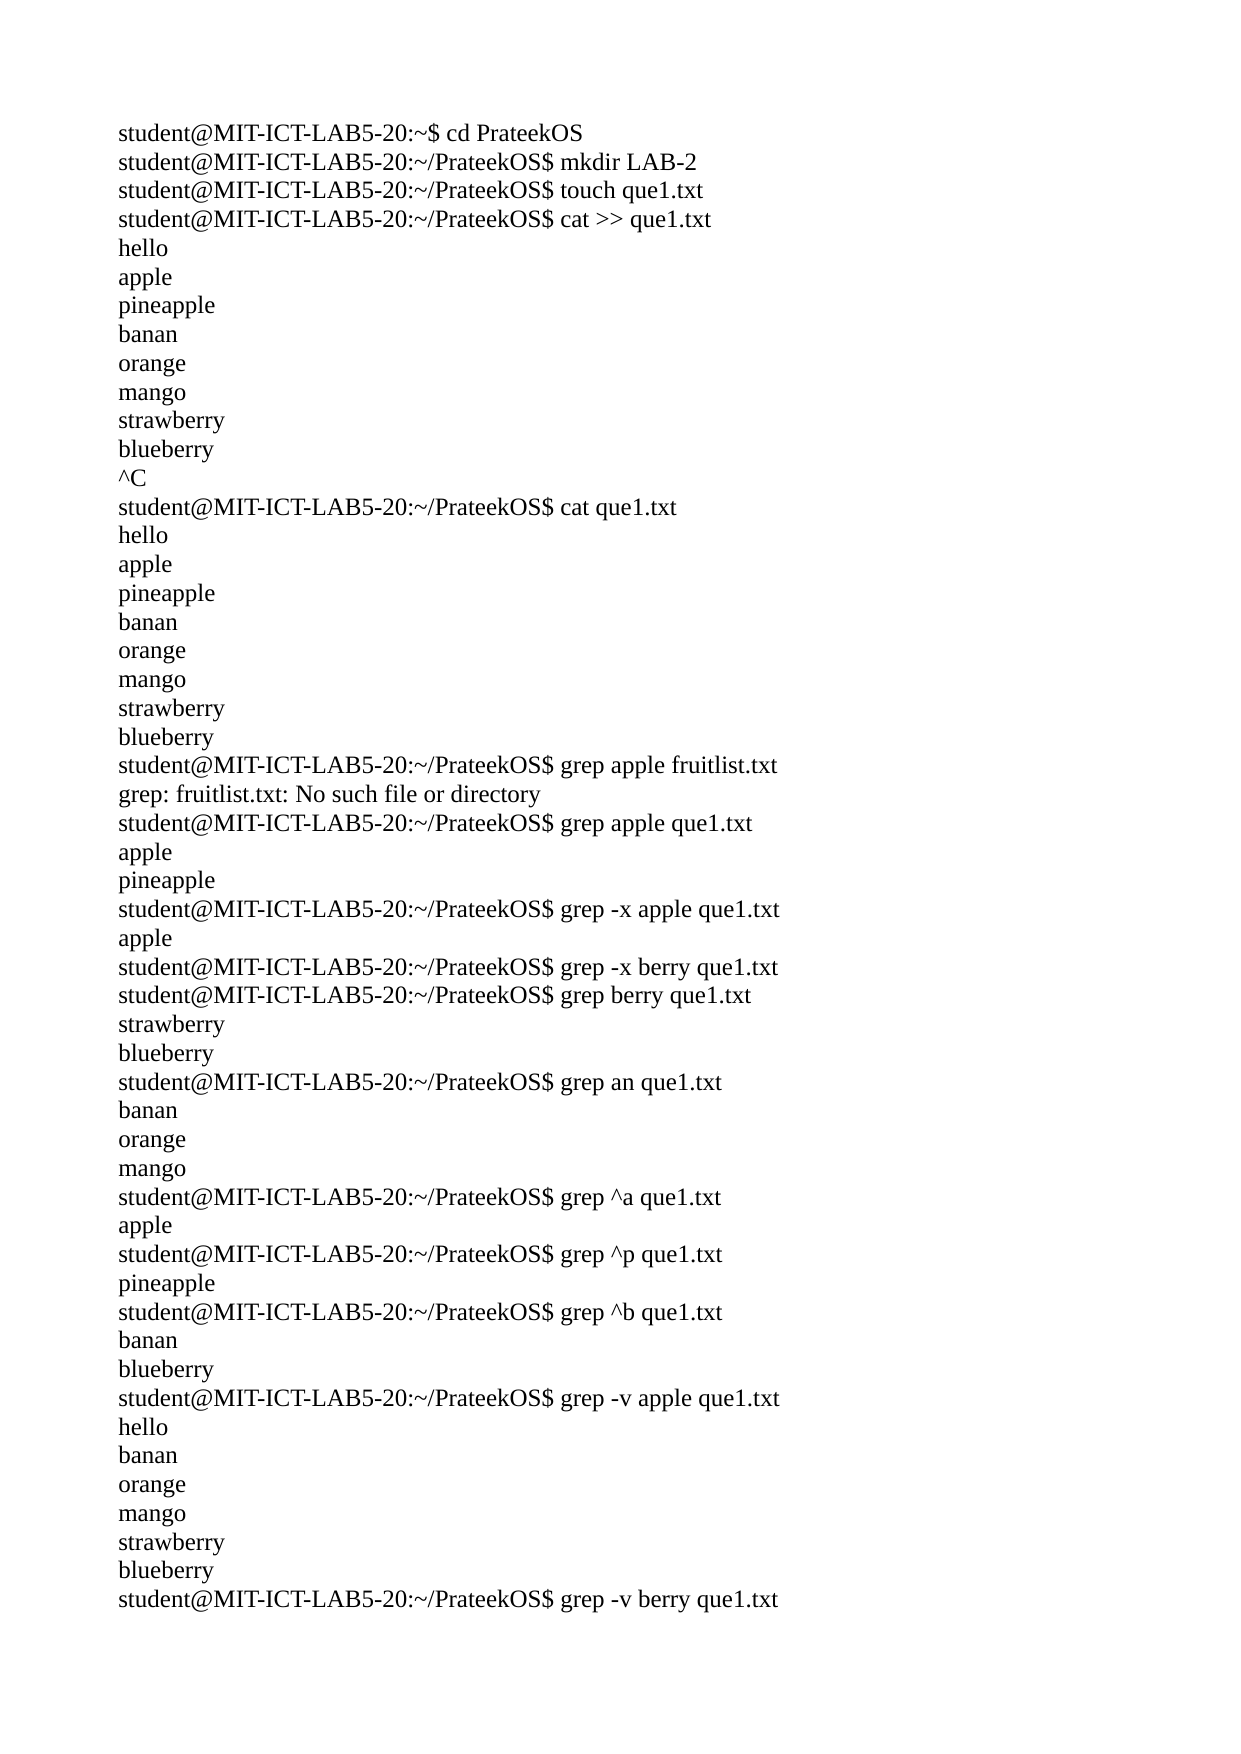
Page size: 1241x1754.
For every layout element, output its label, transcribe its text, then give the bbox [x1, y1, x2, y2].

text hello [118, 233, 1122, 262]
text student@MIT-ICT-LAB5-20:~/PrateekOS$ grep -x berry que1.txt [118, 952, 1122, 981]
text student@MIT-ICT-LAB5-20:~/PrateekOS$ touch que1.txt [118, 176, 1122, 204]
text pineapple [118, 866, 1122, 894]
text banan [118, 319, 1122, 348]
text grep: fruitlist.txt: No such file or directory [118, 779, 1122, 808]
text apple [118, 1211, 1122, 1239]
text mango [118, 377, 1122, 406]
text student@MIT-ICT-LAB5-20:~/PrateekOS$ grep -x apple que1.txt [118, 894, 1122, 923]
text orange [118, 636, 1122, 664]
text student@MIT-ICT-LAB5-20:~/PrateekOS$ grep -v berry que1.txt [118, 1584, 1122, 1613]
text student@MIT-ICT-LAB5-20:~/PrateekOS$ grep -v apple que1.txt [118, 1383, 1122, 1412]
text blueberry [118, 1556, 1122, 1584]
text student@MIT-ICT-LAB5-20:~/PrateekOS$ grep ^a que1.txt [118, 1182, 1122, 1211]
text pineapple [118, 291, 1122, 319]
text student@MIT-ICT-LAB5-20:~/PrateekOS$ cat >> que1.txt [118, 204, 1122, 233]
text strawberry [118, 1527, 1122, 1556]
text pineapple [118, 578, 1122, 607]
text strawberry [118, 1009, 1122, 1038]
text strawberry [118, 406, 1122, 434]
text student@MIT-ICT-LAB5-20:~/PrateekOS$ grep ^b que1.txt [118, 1297, 1122, 1326]
text mango [118, 1153, 1122, 1182]
text mango [118, 664, 1122, 693]
text mango [118, 1498, 1122, 1527]
text student@MIT-ICT-LAB5-20:~$ cd PrateekOS [118, 118, 1122, 147]
text student@MIT-ICT-LAB5-20:~/PrateekOS$ mkdir LAB-2 [118, 147, 1122, 176]
text apple [118, 549, 1122, 578]
text ^C [118, 463, 1122, 492]
text hello [118, 521, 1122, 549]
text blueberry [118, 1354, 1122, 1383]
text banan [118, 1096, 1122, 1124]
text orange [118, 1124, 1122, 1153]
text orange [118, 348, 1122, 377]
text student@MIT-ICT-LAB5-20:~/PrateekOS$ grep ^p que1.txt [118, 1239, 1122, 1268]
text strawberry [118, 693, 1122, 722]
text hello [118, 1412, 1122, 1441]
text student@MIT-ICT-LAB5-20:~/PrateekOS$ cat que1.txt [118, 492, 1122, 521]
text banan [118, 1441, 1122, 1469]
text student@MIT-ICT-LAB5-20:~/PrateekOS$ grep an que1.txt [118, 1067, 1122, 1096]
text student@MIT-ICT-LAB5-20:~/PrateekOS$ grep apple que1.txt [118, 808, 1122, 837]
text blueberry [118, 434, 1122, 463]
text apple [118, 262, 1122, 291]
text apple [118, 923, 1122, 952]
text banan [118, 607, 1122, 636]
text pineapple [118, 1268, 1122, 1297]
text blueberry [118, 1038, 1122, 1067]
text orange [118, 1469, 1122, 1498]
text student@MIT-ICT-LAB5-20:~/PrateekOS$ grep berry que1.txt [118, 981, 1122, 1009]
text banan [118, 1326, 1122, 1354]
text student@MIT-ICT-LAB5-20:~/PrateekOS$ grep apple fruitlist.txt [118, 751, 1122, 779]
text blueberry [118, 722, 1122, 751]
text apple [118, 837, 1122, 866]
